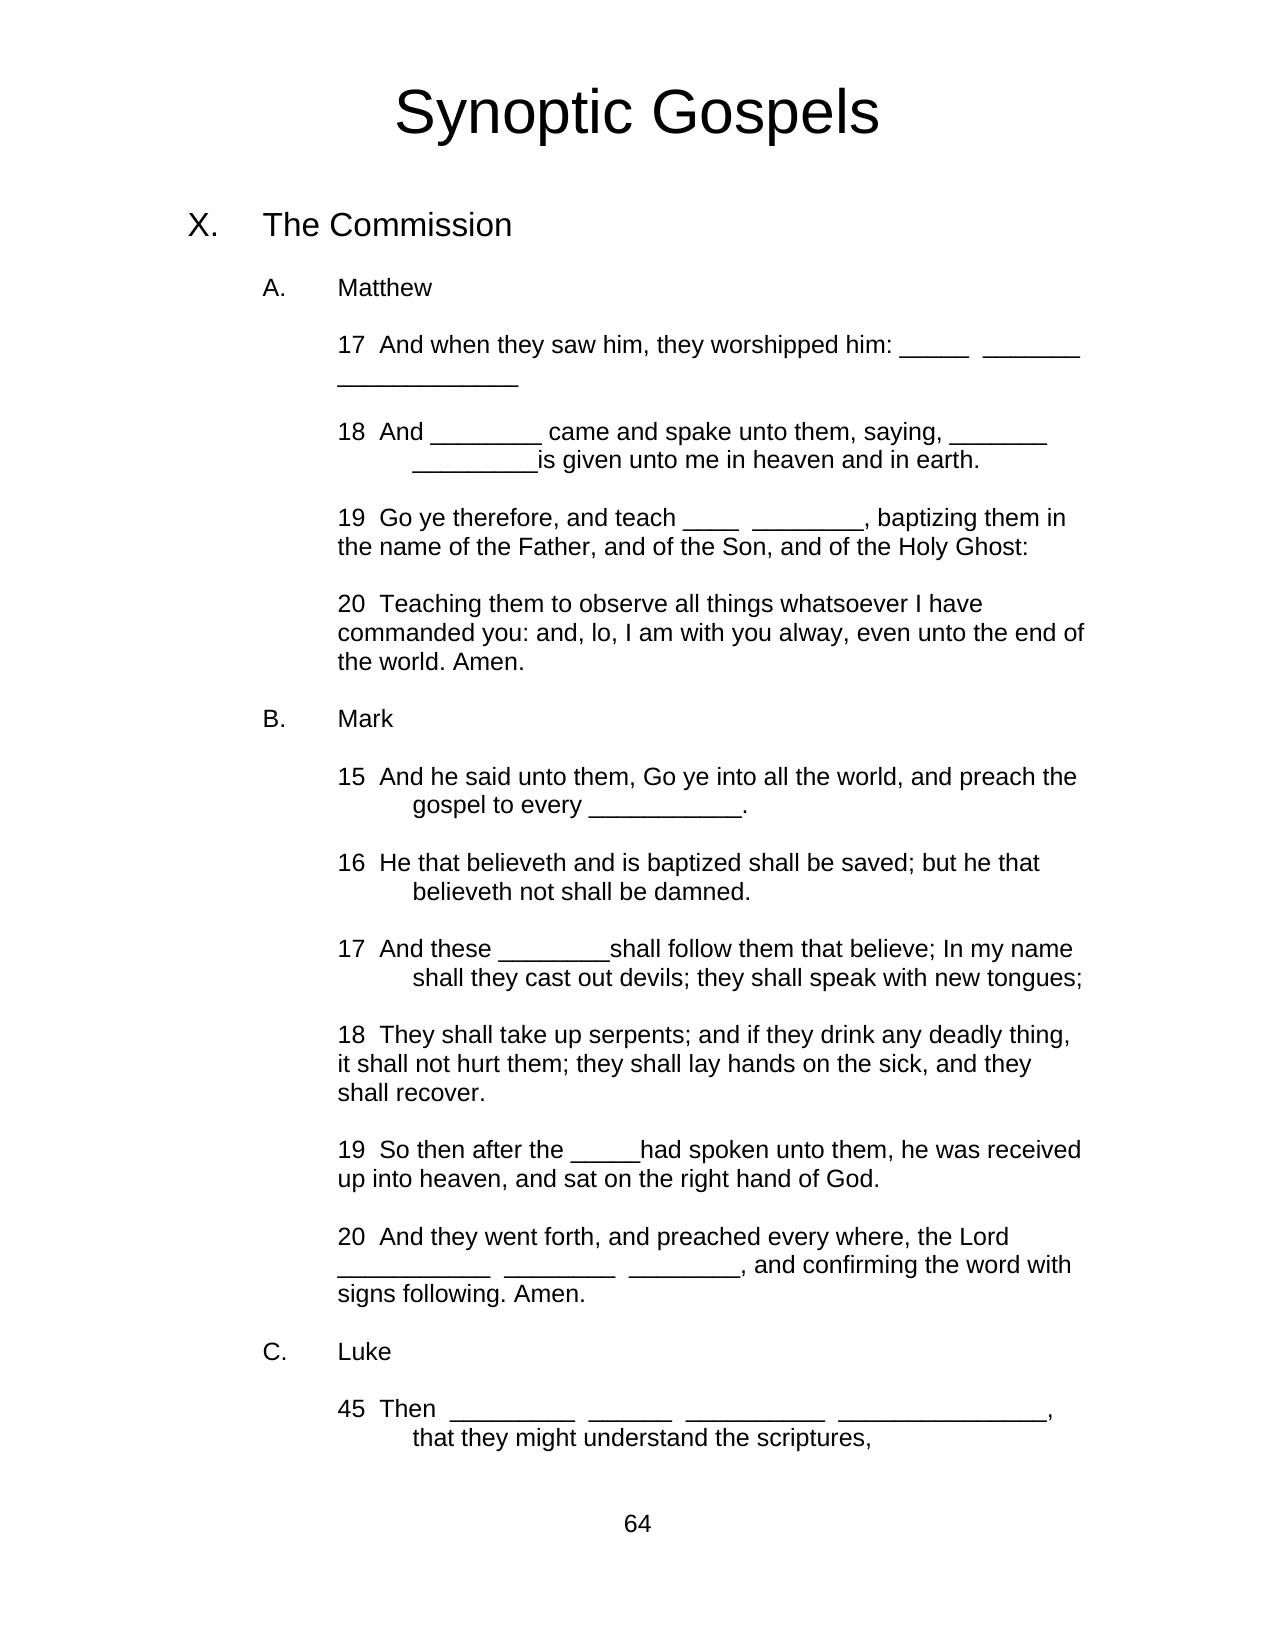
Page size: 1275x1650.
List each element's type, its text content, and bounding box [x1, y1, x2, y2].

text X. The Commission [187, 206, 1087, 244]
text 20 And they went forth, and preached every where, the Lord ___________ ________ ________, and confirming the word with signs following. Amen. [187, 1221, 1087, 1308]
text 18 And ________ came and spake unto them, saying, _______ _________is given unto me in heaven and in earth. [187, 416, 1087, 474]
text 16 He that believeth and is baptized shall be saved; but he that believeth not shall be damned. [187, 848, 1087, 905]
text 20 Teaching them to observe all things whatsoever I have commanded you: and, lo, I am with you alway, even unto the end of the world. Amen. [187, 589, 1087, 675]
text 18 They shall take up serpents; and if they drink any deadly thing, it shall not hurt them; they shall lay hands on the sick, and they shall recover. [187, 1020, 1087, 1106]
text A. Matthew [187, 273, 1087, 301]
text 15 And he said unto them, Go ye into all the world, and preach the gospel to every ___________. [187, 761, 1087, 819]
text B. Mark [187, 704, 1087, 733]
text C. Luke [187, 1336, 1087, 1365]
text 17 And when they saw him, they worshipped him: _____ _______ _____________ [187, 330, 1087, 388]
text 45 Then _________ ______ __________ _______________, that they might understand the scriptures, [187, 1394, 1087, 1451]
text 19 Go ye therefore, and teach ____ ________, baptizing them in the name of the Father, and of the Son, and of the Holy Ghost: [187, 503, 1087, 560]
text 17 And these ________shall follow them that believe; In my name shall they cast out devils; they shall speak with new tongues; [187, 934, 1087, 991]
text 19 So then after the _____had spoken unto them, he was received up into heaven, and sat on the right hand of God. [187, 1135, 1087, 1193]
